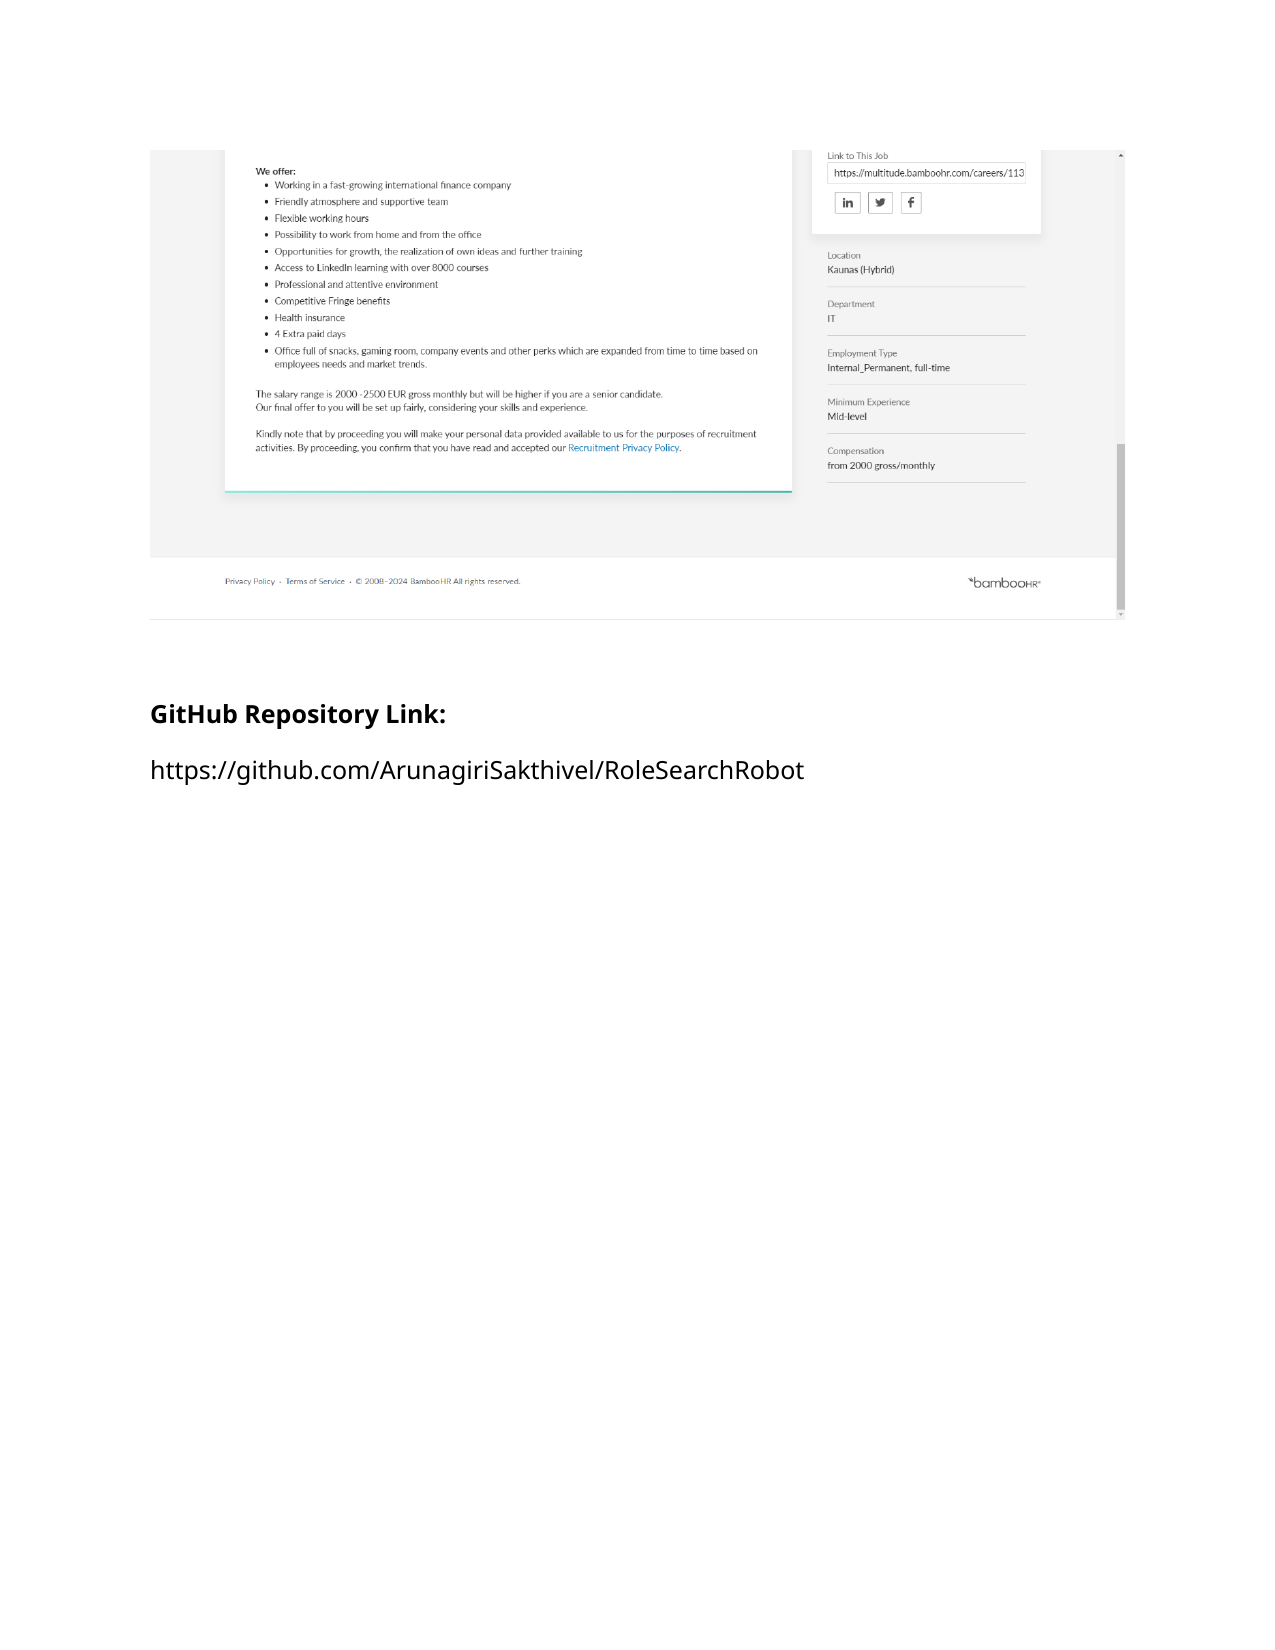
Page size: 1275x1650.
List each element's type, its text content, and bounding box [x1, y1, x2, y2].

text GitHub Repository Link: [150, 697, 1125, 731]
text https://github.com/ArunagiriSakthivel/RoleSearchRobot [150, 753, 1125, 787]
